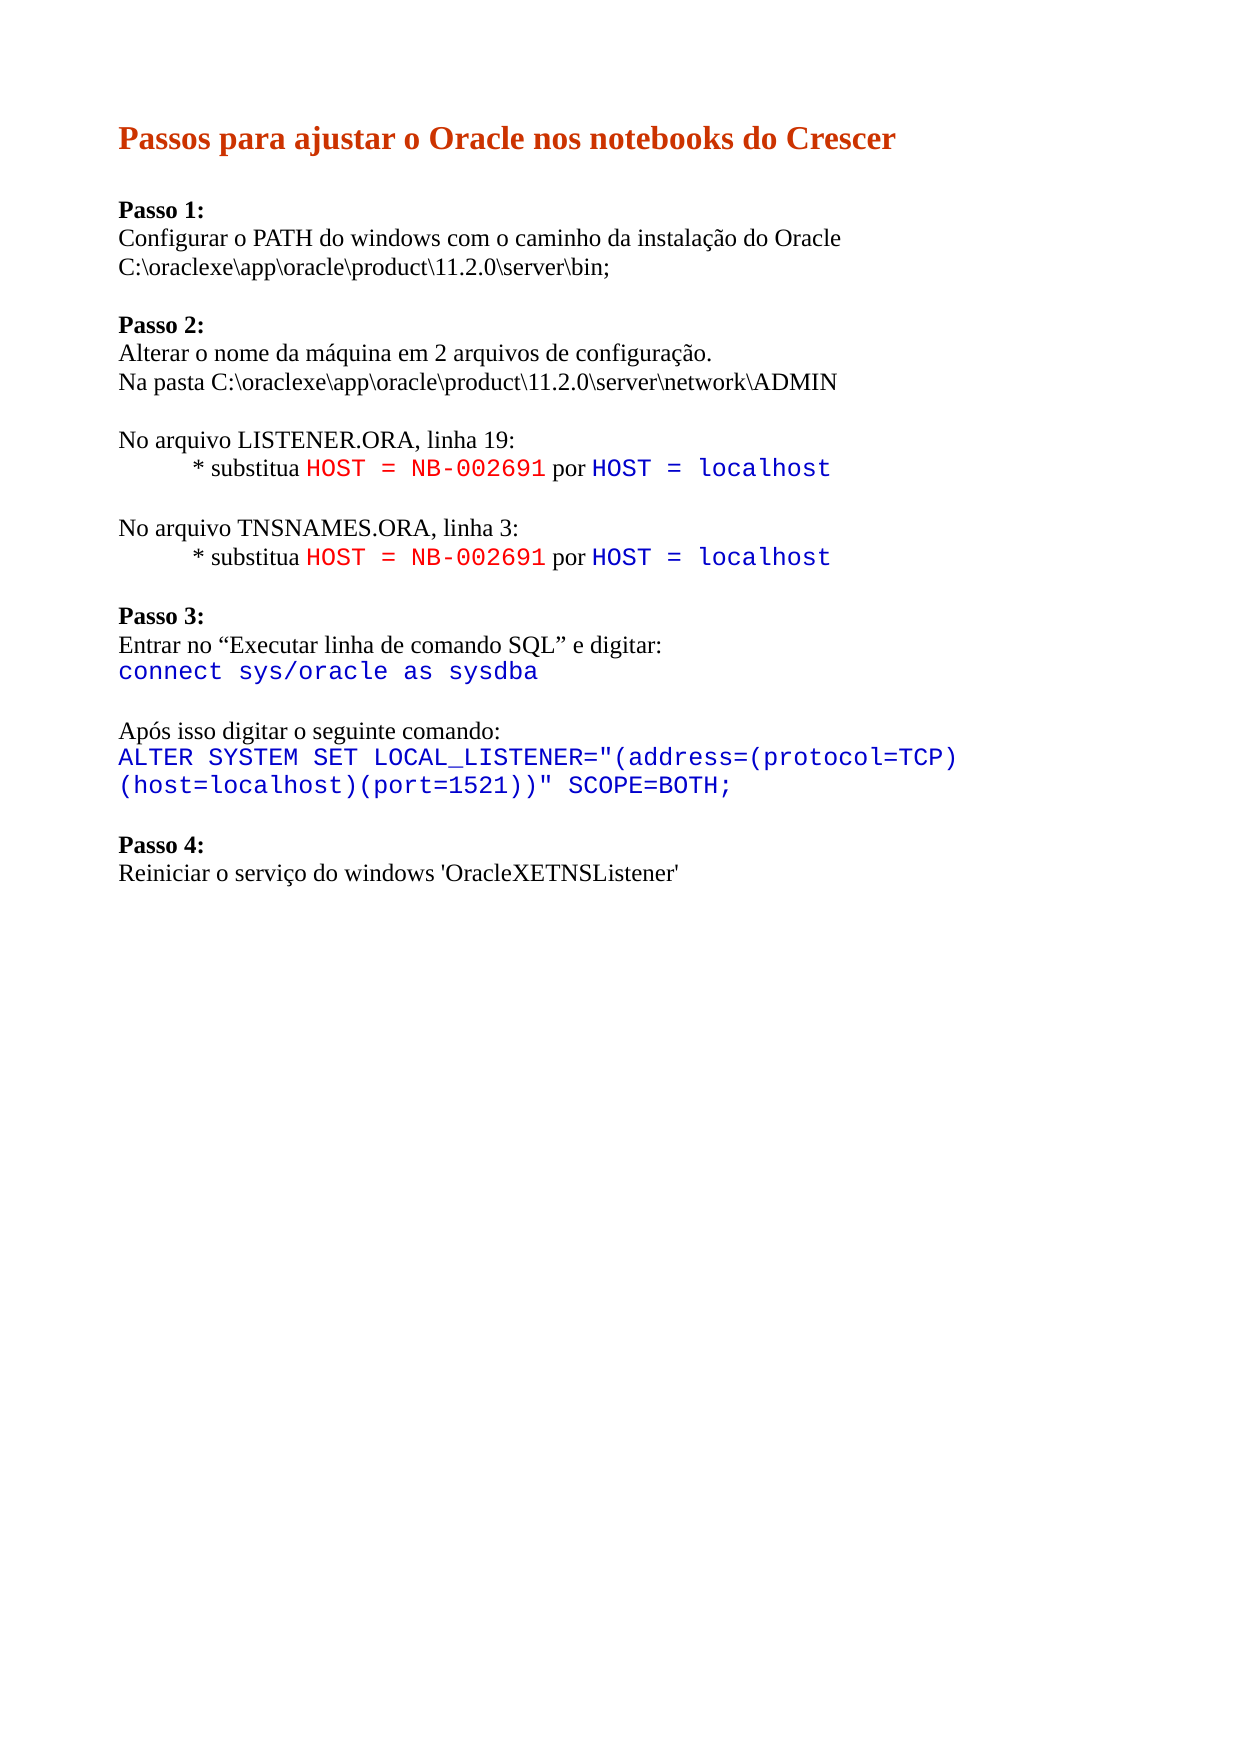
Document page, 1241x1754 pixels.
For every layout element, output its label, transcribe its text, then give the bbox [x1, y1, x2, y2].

text No arquivo TNSNAMES.ORA, linha 3: [118, 513, 1122, 542]
text * substitua HOST = NB-002691 por HOST = localhost [118, 542, 1122, 573]
text Passo 1: [118, 195, 1122, 223]
text C:\oraclexe\app\oracle\product\11.2.0\server\bin; [118, 252, 1122, 281]
text Após isso digitar o seguinte comando: [118, 716, 1122, 745]
text Configurar o PATH do windows com o caminho da instalação do Oracle [118, 223, 1122, 252]
text Passos para ajustar o Oracle nos notebooks do Crescer [118, 118, 1122, 156]
text Na pasta C:\oraclexe\app\oracle\product\11.2.0\server\network\ADMIN [118, 367, 1122, 396]
text ALTER SYSTEM SET LOCAL_LISTENER="(address=(protocol=TCP)(host=localhost)(port=1521))" SCOPE=BOTH; [118, 745, 1122, 801]
text Entrar no “Executar linha de comando SQL” e digitar: [118, 630, 1122, 659]
text Alterar o nome da máquina em 2 arquivos de configuração. [118, 338, 1122, 367]
text No arquivo LISTENER.ORA, linha 19: [118, 425, 1122, 453]
text * substitua HOST = NB-002691 por HOST = localhost [118, 453, 1122, 484]
text Passo 3: [118, 601, 1122, 630]
text connect sys/oracle as sysdba [118, 659, 1122, 687]
text Reiniciar o serviço do windows 'OracleXETNSListener' [118, 858, 1122, 887]
text Passo 2: [118, 310, 1122, 338]
text Passo 4: [118, 830, 1122, 858]
